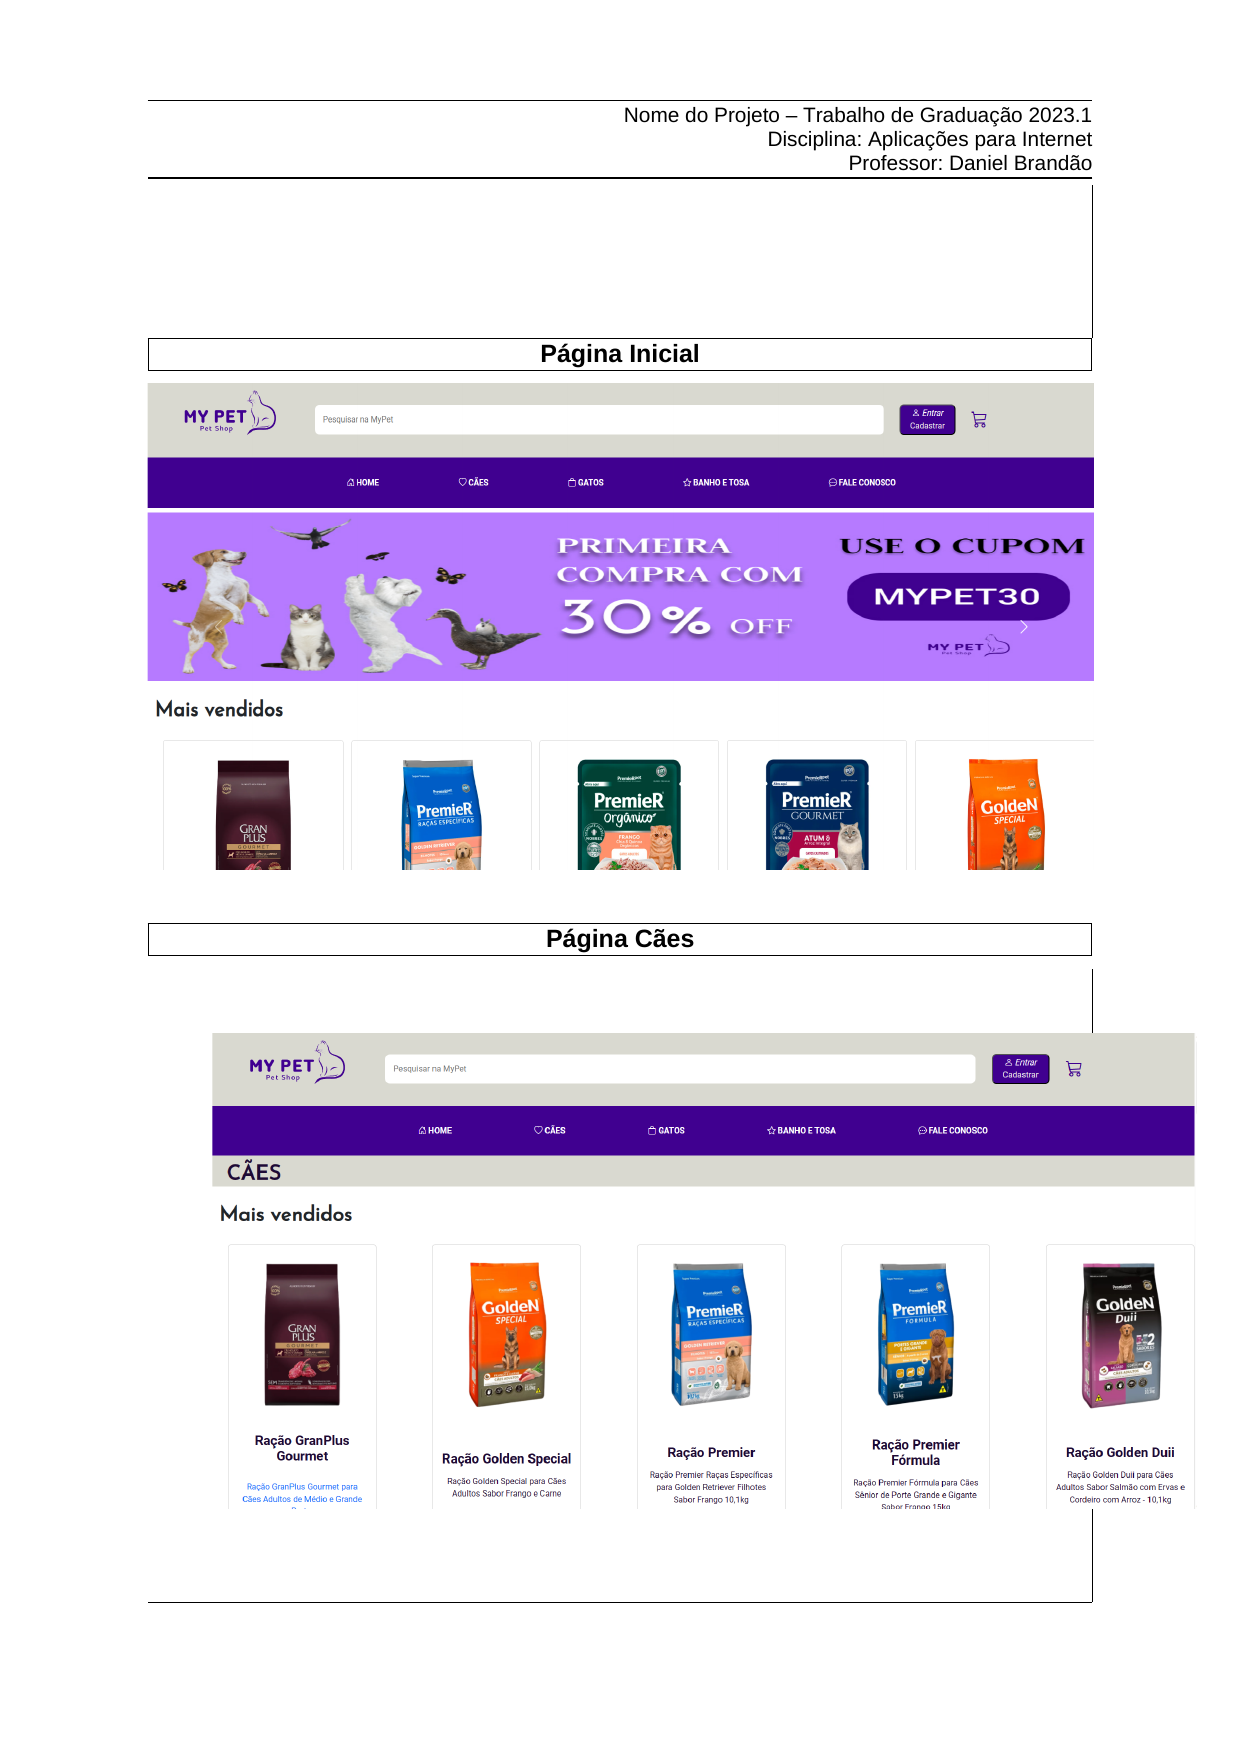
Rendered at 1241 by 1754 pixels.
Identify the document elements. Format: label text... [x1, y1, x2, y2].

text Página Cães [149, 924, 1091, 955]
text Página Inicial [149, 339, 1091, 370]
